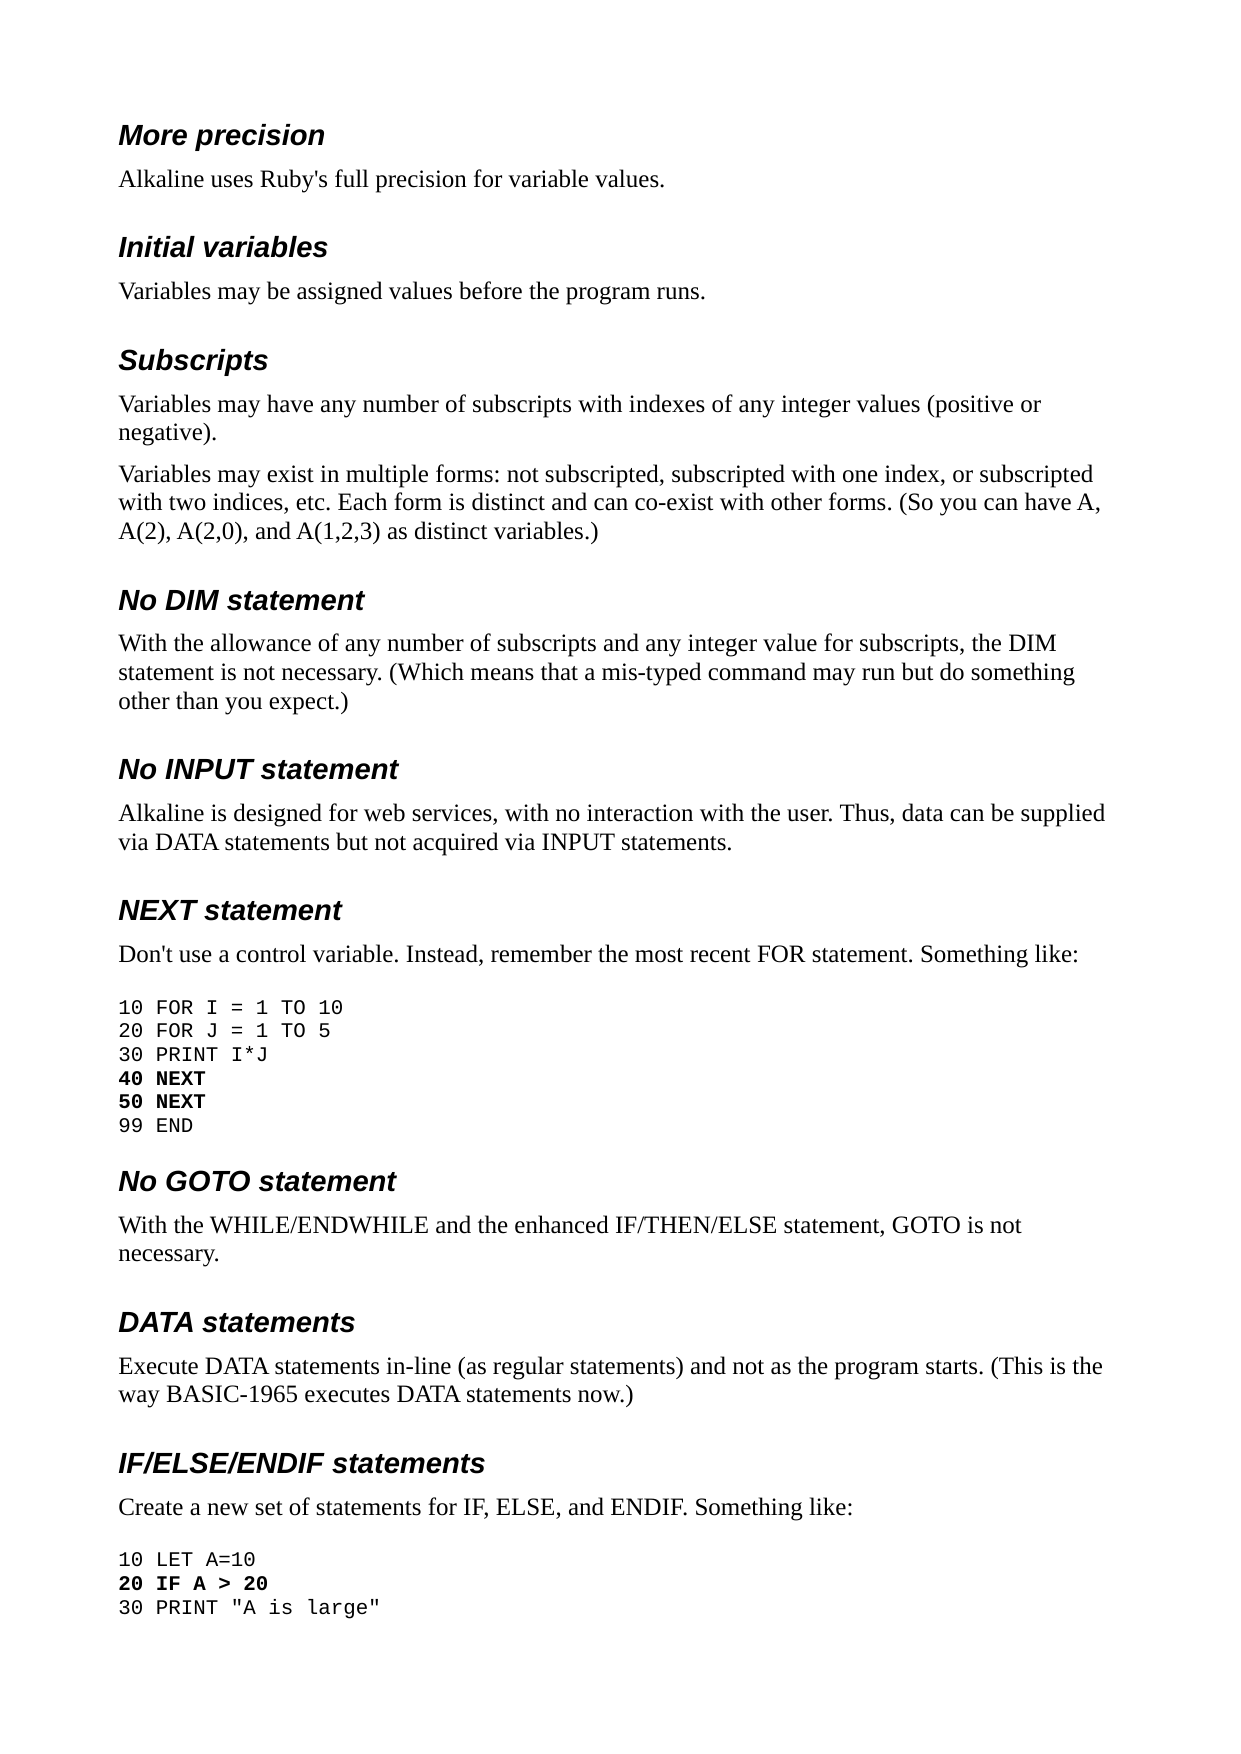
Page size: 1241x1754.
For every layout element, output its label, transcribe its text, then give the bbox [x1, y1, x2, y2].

text Variables may be assigned values before the program runs. [118, 276, 1122, 305]
subtitle Subscripts [118, 343, 1122, 376]
text Alkaline uses Ruby's full precision for variable values. [118, 164, 1122, 193]
subtitle Initial variables [118, 230, 1122, 264]
subtitle No INPUT statement [118, 752, 1122, 786]
subtitle No GOTO statement [118, 1164, 1122, 1197]
text Execute DATA statements in-line (as regular statements) and not as the program starts. (This is the way BASIC-1965 executes DATA statements now.) [118, 1351, 1122, 1408]
text 50 NEXT [118, 1091, 1122, 1115]
text Variables may have any number of subscripts with indexes of any integer values (positive or negative). [118, 389, 1122, 446]
subtitle DATA statements [118, 1305, 1122, 1338]
text 20 FOR J = 1 TO 5 [118, 1021, 1122, 1044]
text 40 NEXT [118, 1068, 1122, 1091]
subtitle More precision [118, 118, 1122, 152]
text 30 PRINT I*J [118, 1044, 1122, 1068]
text 30 PRINT "A is large" [118, 1597, 1122, 1620]
text Alkaline is designed for web services, with no interaction with the user. Thus, data can be supplied via DATA statements but not acquired via INPUT statements. [118, 798, 1122, 856]
text Create a new set of statements for IF, ELSE, and ENDIF. Something like: [118, 1492, 1122, 1521]
text 20 IF A > 20 [118, 1573, 1122, 1597]
subtitle IF/ELSE/ENDIF statements [118, 1446, 1122, 1479]
subtitle No DIM statement [118, 582, 1122, 616]
text With the allowance of any number of subscripts and any integer value for subscripts, the DIM statement is not necessary. (Which means that a mis-typed command may run but do something other than you expect.) [118, 628, 1122, 715]
subtitle NEXT statement [118, 893, 1122, 927]
text Don't use a control variable. Instead, remember the most recent FOR statement. Something like: [118, 939, 1122, 968]
text With the WHILE/ENDWHILE and the enhanced IF/THEN/ELSE statement, GOTO is not necessary. [118, 1210, 1122, 1267]
text 99 END [118, 1115, 1122, 1139]
text 10 LET A=10 [118, 1549, 1122, 1573]
text 10 FOR I = 1 TO 10 [118, 997, 1122, 1021]
text Variables may exist in multiple forms: not subscripted, subscripted with one index, or subscripted with two indices, etc. Each form is distinct and can co-exist with other forms. (So you can have A, A(2), A(2,0), and A(1,2,3) as distinct variables.) [118, 459, 1122, 545]
